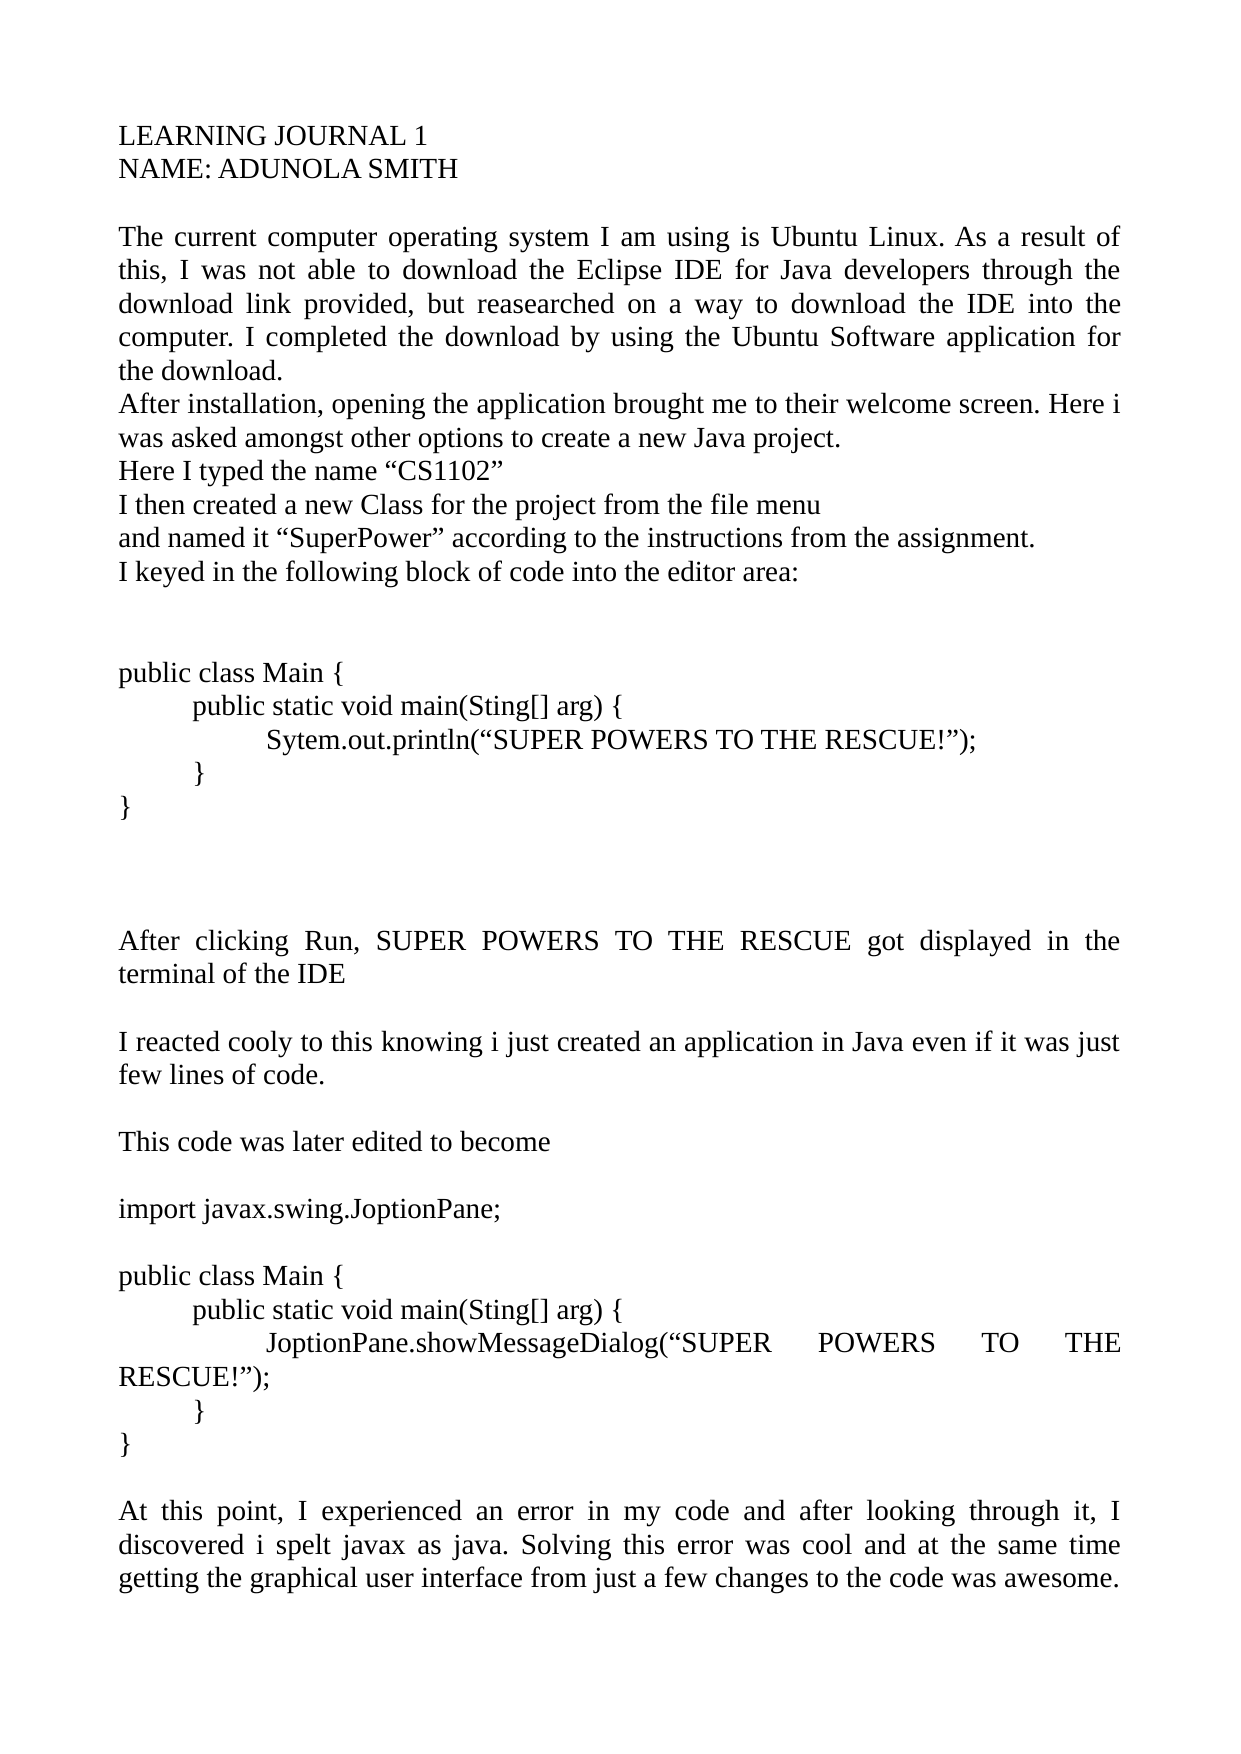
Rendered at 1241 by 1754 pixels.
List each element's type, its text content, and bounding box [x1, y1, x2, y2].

text public static void main(Sting[] arg) { [118, 688, 1122, 722]
text After clicking Run, SUPER POWERS TO THE RESCUE got displayed in the terminal of the IDE [118, 923, 1122, 990]
text import javax.swing.JoptionPane; [118, 1191, 1122, 1225]
text } [118, 789, 1122, 822]
text NAME: ADUNOLA SMITH [118, 152, 1122, 185]
text After installation, opening the application brought me to their welcome screen. Here i was asked amongst other options to create a new Java project. [118, 386, 1122, 453]
text and named it “SuperPower” according to the instructions from the assignment. [118, 521, 1122, 554]
text Sytem.out.println(“SUPER POWERS TO THE RESCUE!”); [118, 722, 1122, 755]
text I then created a new Class for the project from the file menu [118, 487, 1122, 521]
text JoptionPane.showMessageDialog(“SUPER POWERS TO THE RESCUE!”); [118, 1326, 1122, 1393]
text The current computer operating system I am using is Ubuntu Linux. As a result of this, I was not able to download the Eclipse IDE for Java developers through the download link provided, but reasearched on a way to download the IDE into the computer. I completed the download by using the Ubuntu Software application for the download. [118, 219, 1122, 386]
text LEARNING JOURNAL 1 [118, 118, 1122, 152]
text I keyed in the following block of code into the editor area: [118, 554, 1122, 588]
text } [118, 1426, 1122, 1460]
text This code was later edited to become [118, 1124, 1122, 1158]
text Here I typed the name “CS1102” [118, 453, 1122, 487]
text I reacted cooly to this knowing i just created an application in Java even if it was just few lines of code. [118, 1024, 1122, 1091]
text public class Main { [118, 1258, 1122, 1292]
text } [118, 1393, 1122, 1426]
text At this point, I experienced an error in my code and after looking through it, I discovered i spelt javax as java. Solving this error was cool and at the same time getting the graphical user interface from just a few changes to the code was awesome. [118, 1493, 1122, 1594]
text public static void main(Sting[] arg) { [118, 1292, 1122, 1326]
text } [118, 755, 1122, 789]
text public class Main { [118, 655, 1122, 688]
